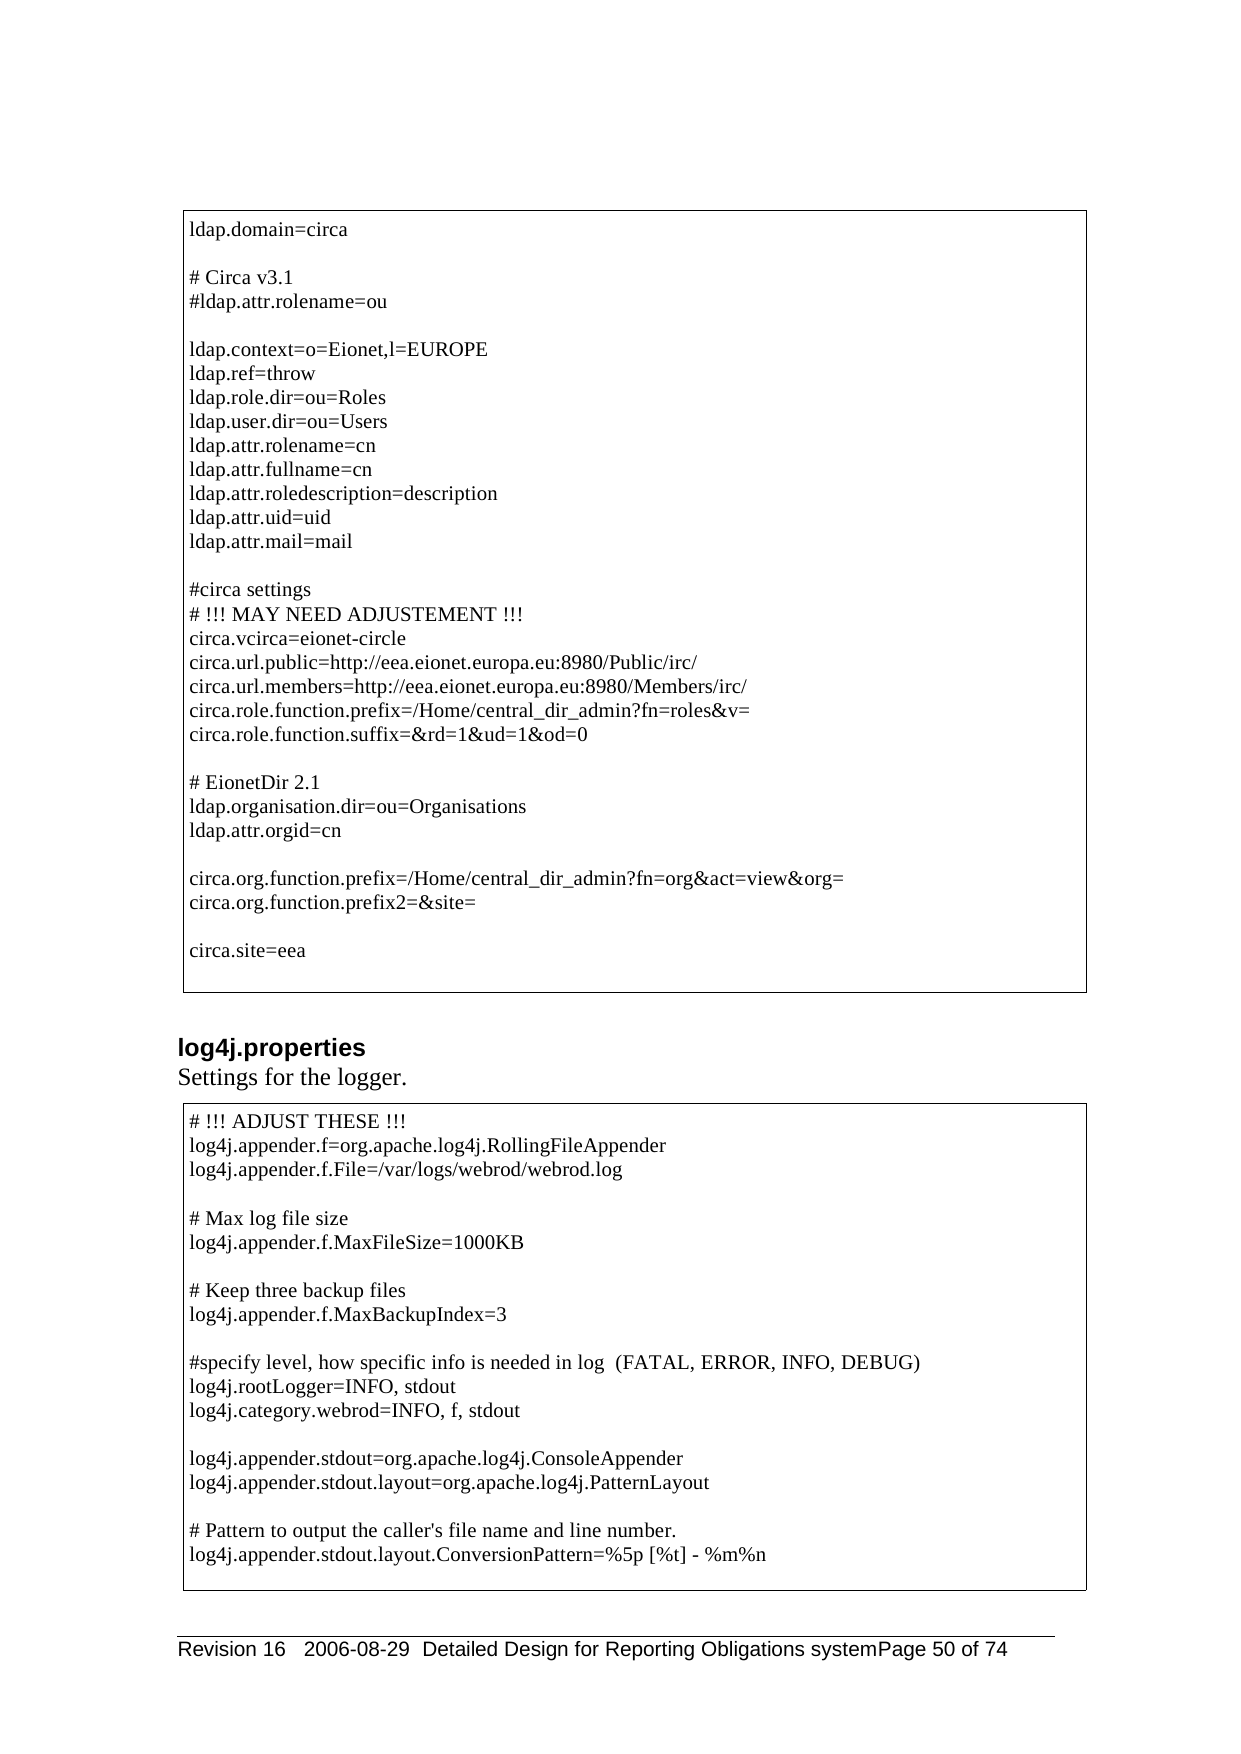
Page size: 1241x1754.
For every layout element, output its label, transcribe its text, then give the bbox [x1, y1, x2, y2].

text ldap.attr.uid=uid [184, 499, 1086, 523]
text # Keep three backup files [184, 1272, 1086, 1296]
text ldap.attr.orgid=cn [184, 812, 1086, 842]
text log4j.appender.f.File=/var/logs/webrod/webrod.log [184, 1151, 1086, 1181]
text ldap.role.dir=ou=Roles [184, 379, 1086, 403]
subtitle log4j.properties [177, 1033, 1092, 1062]
text circa.site=eea [184, 932, 1086, 962]
text log4j.appender.stdout=org.apache.log4j.ConsoleAppender [184, 1440, 1086, 1464]
text log4j.rootLogger=INFO, stdout [184, 1368, 1086, 1392]
text # !!! MAY NEED ADJUSTEMENT !!! [184, 595, 1086, 619]
text circa.url.public=http://eea.eionet.europa.eu:8980/Public/irc/ [184, 643, 1086, 667]
text log4j.appender.f=org.apache.log4j.RollingFileAppender [184, 1127, 1086, 1151]
text Settings for the logger. [177, 1062, 1092, 1091]
text circa.url.members=http://eea.eionet.europa.eu:8980/Members/irc/ [184, 667, 1086, 692]
text # EionetDir 2.1 [184, 764, 1086, 788]
text #circa settings [184, 571, 1086, 595]
text log4j.appender.stdout.layout.ConversionPattern=%5p [%t] - %m%n [184, 1536, 1086, 1566]
text ldap.user.dir=ou=Users [184, 403, 1086, 427]
text ldap.attr.fullname=cn [184, 451, 1086, 475]
text log4j.appender.f.MaxBackupIndex=3 [184, 1296, 1086, 1326]
text #specify level, how specific info is needed in log (FATAL, ERROR, INFO, DEBUG) [184, 1344, 1086, 1368]
text circa.vcirca=eionet-circle [184, 619, 1086, 643]
text ldap.attr.rolename=cn [184, 427, 1086, 451]
text circa.role.function.prefix=/Home/central_dir_admin?fn=roles&v= [184, 692, 1086, 716]
text # Max log file size [184, 1199, 1086, 1223]
text ldap.organisation.dir=ou=Organisations [184, 788, 1086, 812]
text # !!! ADJUST THESE !!! [184, 1104, 1086, 1127]
text circa.role.function.suffix=&rd=1&ud=1&od=0 [184, 716, 1086, 746]
text ldap.attr.mail=mail [184, 523, 1086, 553]
text ldap.attr.roledescription=description [184, 475, 1086, 499]
text circa.org.function.prefix2=&site= [184, 884, 1086, 914]
text log4j.appender.f.MaxFileSize=1000KB [184, 1223, 1086, 1253]
text ldap.context=o=Eionet,l=EUROPE [184, 331, 1086, 355]
text ldap.domain=circa [184, 211, 1086, 240]
text # Pattern to output the caller's file name and line number. [184, 1512, 1086, 1536]
text # Circa v3.1 [184, 258, 1086, 282]
text log4j.appender.stdout.layout=org.apache.log4j.PatternLayout [184, 1464, 1086, 1494]
text circa.org.function.prefix=/Home/central_dir_admin?fn=org&act=view&org= [184, 860, 1086, 884]
text log4j.category.webrod=INFO, f, stdout [184, 1392, 1086, 1422]
text #ldap.attr.rolename=ou [184, 282, 1086, 313]
text ldap.ref=throw [184, 355, 1086, 379]
